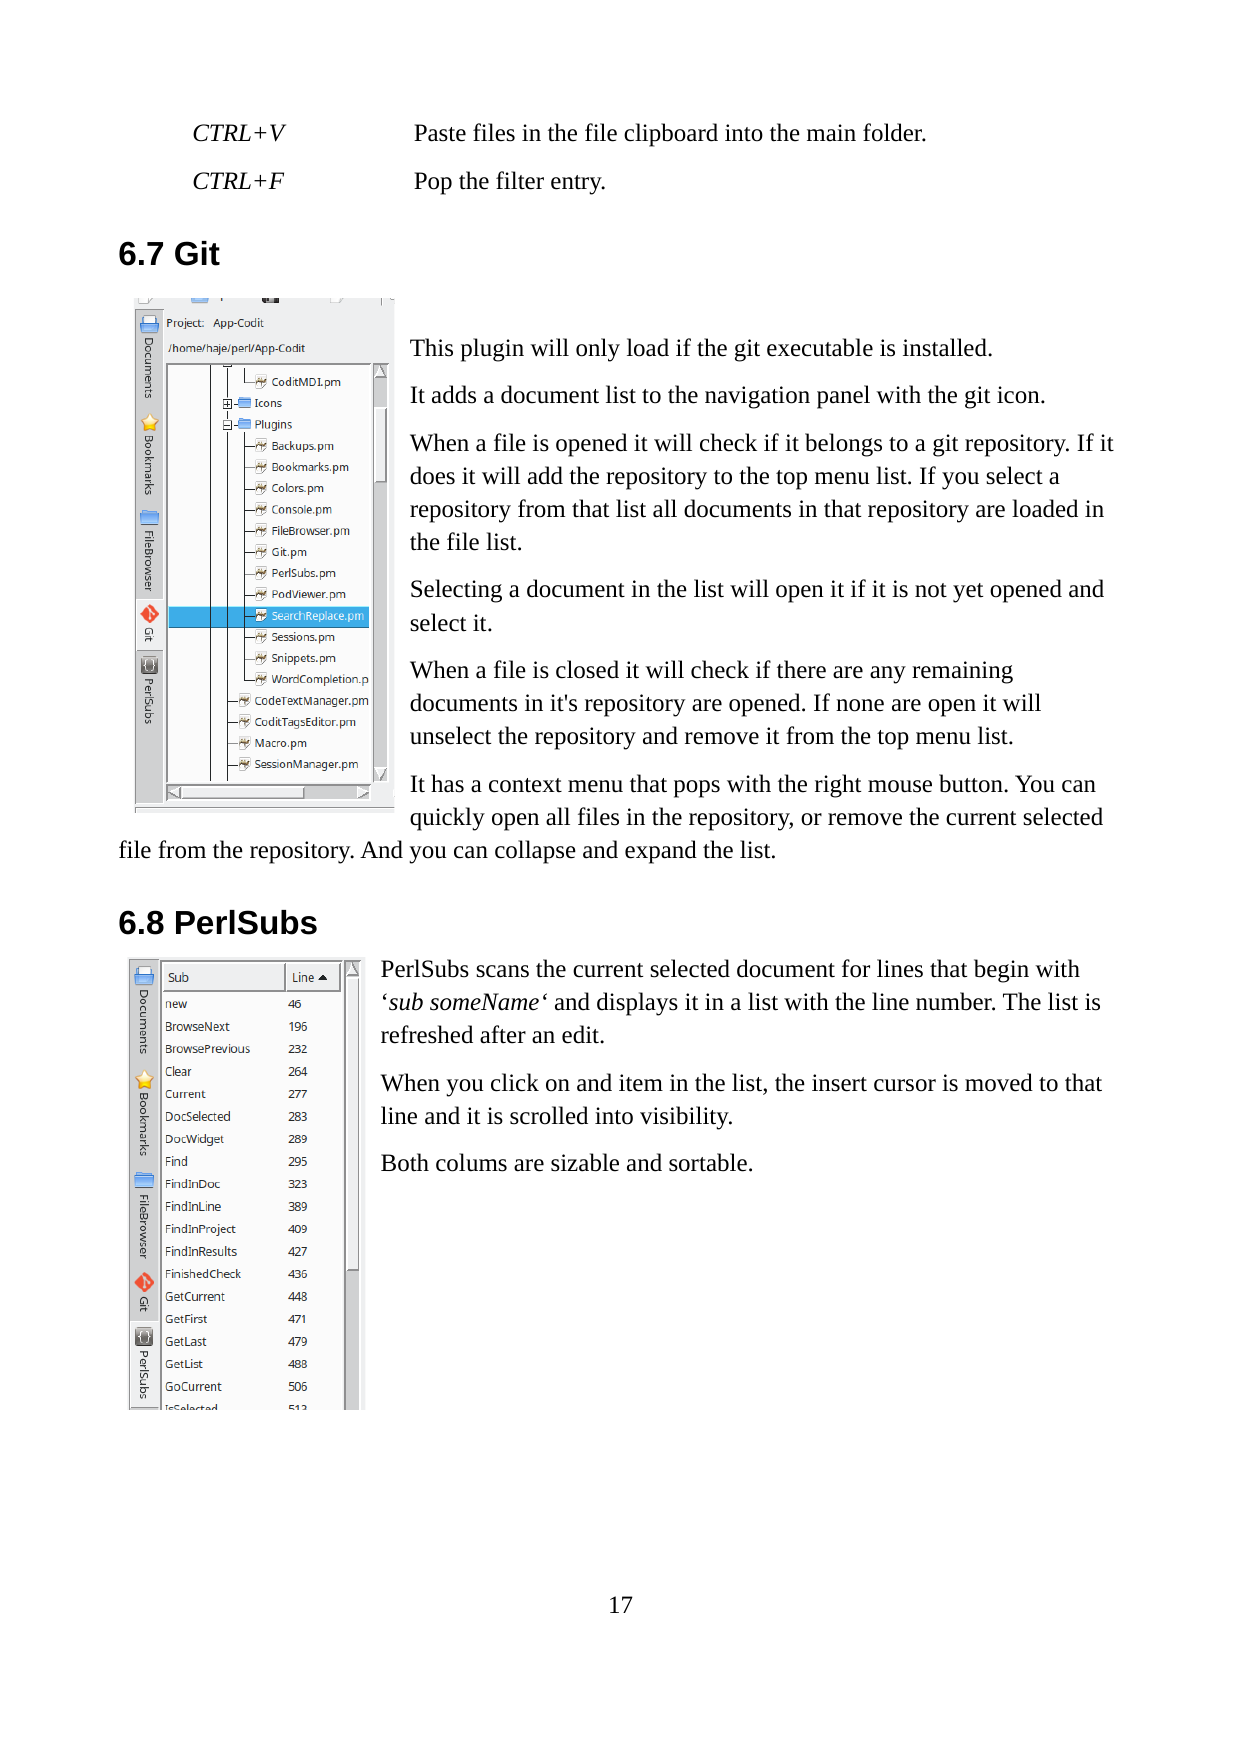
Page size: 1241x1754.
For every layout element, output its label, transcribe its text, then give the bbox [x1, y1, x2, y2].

text When a file is opened it will check if it belongs to a git repository. If it does it will add the repository to the top menu list. If you select a repository from that list all documents in that repository are loaded in the file list. [409, 428, 1122, 556]
text It has a context menu that pops with the right mouse button. You can quickly open all files in the repository, or remove the current selected file from the repository. And you can collapse and expand the list. [118, 769, 1122, 864]
subtitle 6.7 Git [118, 234, 1122, 273]
subtitle 6.8 PerlSubs [118, 903, 1122, 942]
text Selecting a document in the list will open it if it is not yet opened and select it. [409, 574, 1122, 636]
text PerlSubs scans the current selected document for lines that begin with ‘sub someName‘ and displays it in a list with the line number. The list is refreshed after an edit. [112, 942, 1122, 1425]
text Both colums are sizable and sortable. [380, 1148, 1122, 1177]
picture [127, 957, 366, 1410]
text This plugin will only load if the git executable is installed. [409, 333, 1122, 361]
text CTRL+V Paste files in the file clipboard into the main folder. [118, 118, 1122, 147]
text When you click on and item in the list, the insert cursor is moved to that line and it is scrolled into visibility. [380, 1068, 1122, 1130]
text When a file is closed it will check if there are any remaining documents in it's repository are opened. If none are open it will unselect the repository and remove it from the top menu list. [409, 655, 1122, 750]
picture [133, 298, 395, 813]
text CTRL+F Pop the filter entry. [118, 166, 1122, 194]
text It adds a document list to the navigation panel with the git icon. [409, 380, 1122, 409]
